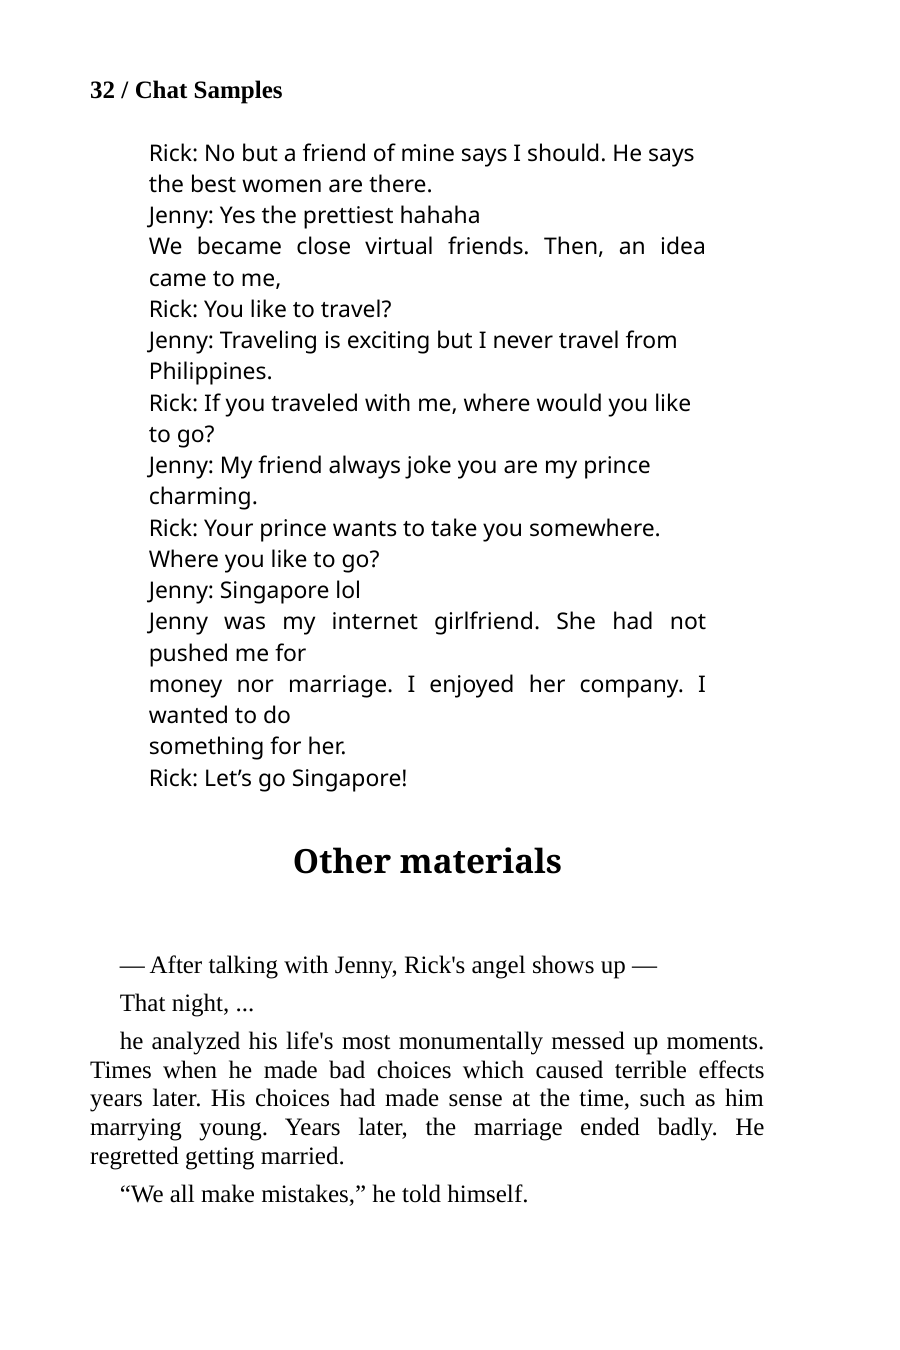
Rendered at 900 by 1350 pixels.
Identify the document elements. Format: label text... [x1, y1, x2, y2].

text Jenny: Traveling is exciting but I never travel from [148, 324, 706, 355]
text Jenny: Singapore lol [148, 574, 706, 605]
text We became close virtual friends. Then, an idea came to me, [148, 230, 706, 293]
text Rick: You like to travel? [148, 293, 706, 324]
text Jenny: My friend always joke you are my prince [148, 449, 706, 480]
text charming. [148, 480, 706, 512]
text the best women are there. [148, 168, 706, 199]
text — After talking with Jenny, Rick's angel shows up — [90, 951, 765, 979]
text he analyzed his life's most monumentally messed up moments. Times when he made bad choices which caused terrible effects years later. His choices had made sense at the time, such as him marrying young. Years later, the marriage ended badly. He regretted getting married. [90, 1026, 765, 1170]
text Rick: If you traveled with me, where would you like [148, 387, 706, 418]
text money nor marriage. I enjoyed her company. I wanted to do [148, 668, 706, 730]
text to go? [148, 418, 706, 449]
text Rick: Let’s go Singapore! [148, 762, 706, 793]
text Jenny: Yes the prettiest hahaha [148, 199, 706, 230]
text Rick: No but a friend of mine says I should. He says [148, 137, 706, 168]
text something for her. [148, 730, 706, 762]
text Jenny was my internet girlfriend. She had not pushed me for [148, 605, 706, 668]
text Rick: Your prince wants to take you somewhere. [148, 512, 706, 543]
text “We all make mistakes,” he told himself. [90, 1179, 765, 1207]
text That night, ... [90, 988, 765, 1017]
subtitle Other materials [90, 838, 765, 883]
text Where you like to go? [148, 543, 706, 574]
text Philippines. [148, 355, 706, 387]
